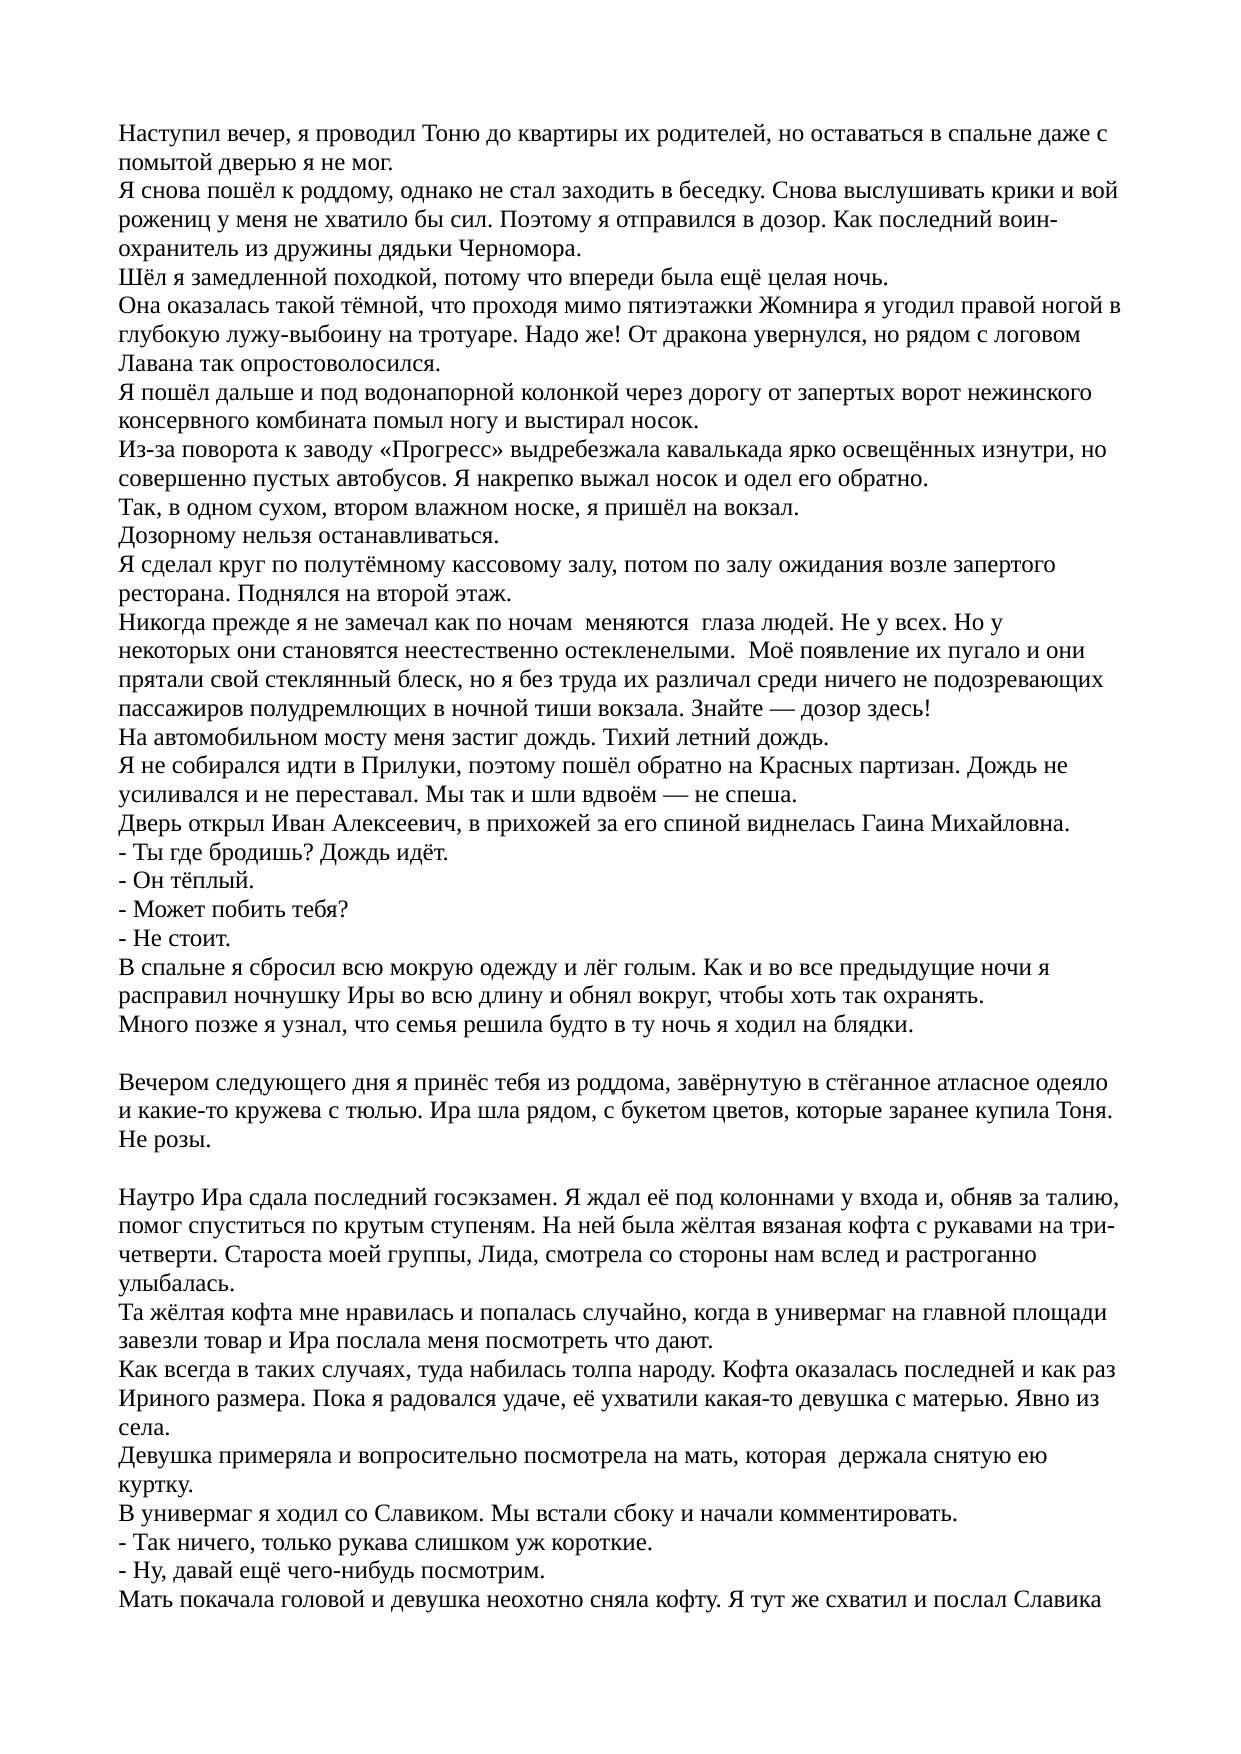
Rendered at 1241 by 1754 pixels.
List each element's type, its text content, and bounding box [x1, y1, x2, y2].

text Так, в одном сухом, втором влажном носке, я пришёл на вокзал. [118, 492, 1122, 521]
text Я сделал круг по полутёмному кассовому залу, потом по залу ожидания возле запертого ресторана. Поднялся на второй этаж. [118, 549, 1122, 607]
text Дозорному нельзя останавливаться. [118, 521, 1122, 549]
text На автомобильном мосту меня застиг дождь. Тихий летний дождь. [118, 722, 1122, 751]
text Та жёлтая кофта мне нравилась и попалась случайно, когда в универмаг на главной площади завезли товар и Ира послала меня посмотреть что дают. [118, 1297, 1122, 1354]
text Наутро Ира сдала последний госэкзамен. Я ждал её под колоннами у входа и, обняв за талию, помог спуститься по крутым ступеням. На ней была жёлтая вязаная кофта с рукавами на три-четверти. Староста моей группы, Лида, смотрела со стороны нам вслед и растроганно улыбалась. [118, 1182, 1122, 1297]
text - Так ничего, только рукава слишком уж короткие. [118, 1527, 1122, 1556]
text Девушка примеряла и вопросительно посмотрела на мать, которая держала снятую ею куртку. [118, 1441, 1122, 1498]
text Я не собирался идти в Прилуки, поэтому пошёл обратно на Красных партизан. Дождь не усиливался и не переставал. Мы так и шли вдвоём — не спеша. [118, 751, 1122, 808]
text В универмаг я ходил со Славиком. Мы встали сбоку и начали комментировать. [118, 1498, 1122, 1527]
text - Он тёплый. [118, 866, 1122, 894]
text - Ну, давай ещё чего-нибудь посмотрим. [118, 1556, 1122, 1584]
text Я снова пошёл к роддому, однако не стал заходить в беседку. Снова выслушивать крики и вой рожениц у меня не хватило бы сил. Поэтому я отправился в дозор. Как последний воин-охранитель из дружины дядьки Черномора. [118, 176, 1122, 262]
text В спальне я сбросил всю мокрую одежду и лёг голым. Как и во все предыдущие ночи я расправил ночнушку Иры во всю длину и обнял вокруг, чтобы хоть так охранять. [118, 952, 1122, 1009]
text - Ты где бродишь? Дождь идёт. [118, 837, 1122, 866]
text Мать покачала головой и девушка неохотно сняла кофту. Я тут же схватил и послал Славика [118, 1584, 1122, 1613]
text Много позже я узнал, что семья решила будто в ту ночь я ходил на блядки. [118, 1009, 1122, 1038]
text Наступил вечер, я проводил Тоню до квартиры их родителей, но оставаться в спальне даже с помытой дверью я не мог. [118, 118, 1122, 176]
text Я пошёл дальше и под водонапорной колонкой через дорогу от запертых ворот нежинского консервного комбината помыл ногу и выстирал носок. [118, 377, 1122, 434]
text Вечером следующего дня я принёс тебя из роддома, завёрнутую в стёганное атласное одеяло и какие-то кружева с тюлью. Ира шла рядом, с букетом цветов, которые заранее купила Тоня. Не розы. [118, 1067, 1122, 1153]
text Дверь открыл Иван Алексеевич, в прихожей за его спиной виднелась Гаина Михайловна. [118, 808, 1122, 837]
text Шёл я замедленной походкой, потому что впереди была ещё целая ночь. [118, 262, 1122, 291]
text Из-за поворота к заводу «Прогресс» выдребезжала кавалькада ярко освещённых изнутри, но совершенно пустых автобусов. Я накрепко выжал носок и одел его обратно. [118, 434, 1122, 492]
text Она оказалась такой тёмной, что проходя мимо пятиэтажки Жомнира я угодил правой ногой в глубокую лужу-выбоину на тротуаре. Надо же! От дракона увернулся, но рядом с логовом Лавана так опростоволосился. [118, 291, 1122, 377]
text - Может побить тебя? [118, 894, 1122, 923]
text - Не стоит. [118, 923, 1122, 952]
text Как всегда в таких случаях, туда набилась толпа народу. Кофта оказалась последней и как раз Ириного размера. Пока я радовался удаче, её ухватили какая-то девушка с матерью. Явно из села. [118, 1354, 1122, 1441]
text Никогда прежде я не замечал как по ночам меняются глаза людей. Не у всех. Но у некоторых они становятся неестественно остекленелыми. Моё появление их пугало и они прятали свой стеклянный блеск, но я без труда их различал среди ничего не подозревающих пассажиров полудремлющих в ночной тиши вокзала. Знайте — дозор здесь! [118, 607, 1122, 722]
